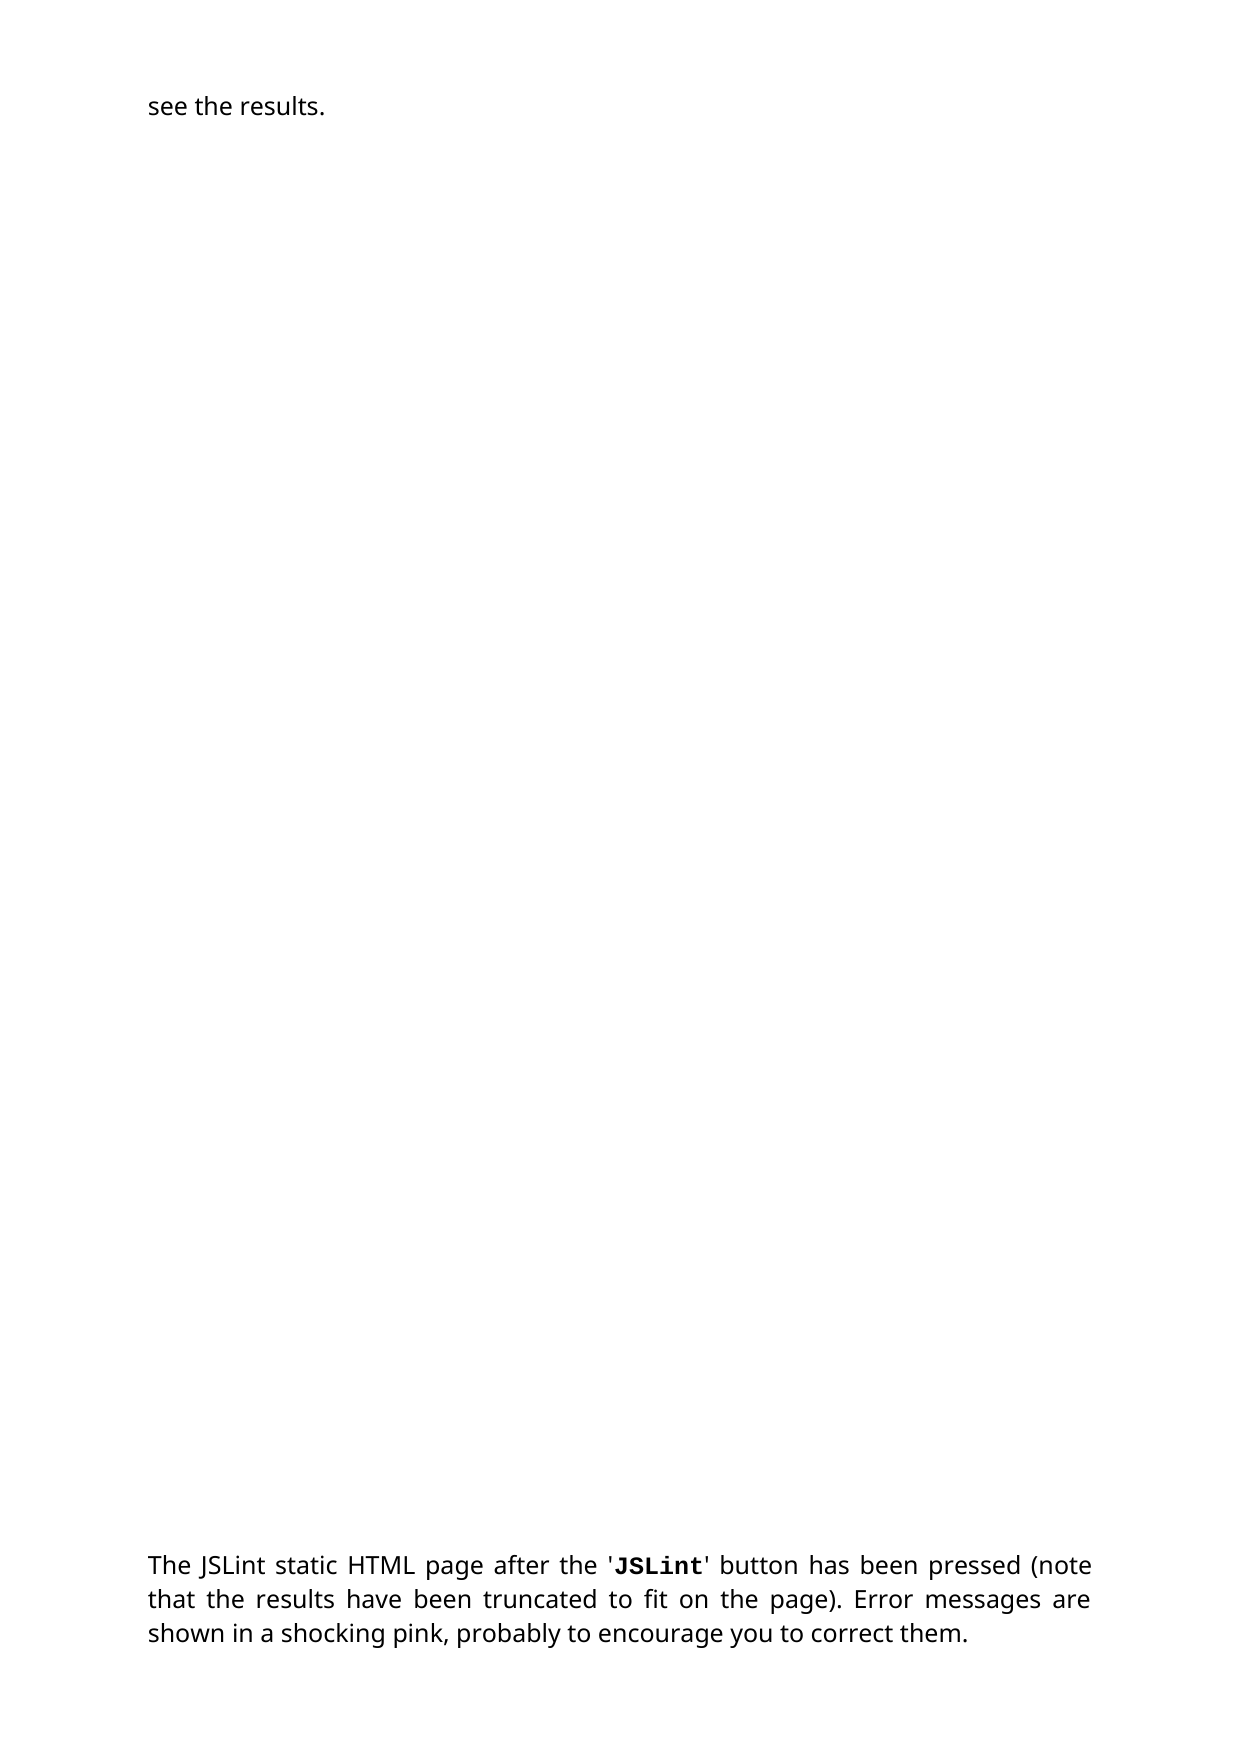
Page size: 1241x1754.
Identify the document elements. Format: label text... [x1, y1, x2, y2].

text see the results. [148, 88, 1093, 123]
text The JSLint static HTML page after the 'JSLint' button has been pressed (note that the results have been truncated to fit on the page). Error messages are shown in a shocking pink, probably to encourage you to correct them. [148, 1547, 1093, 1650]
